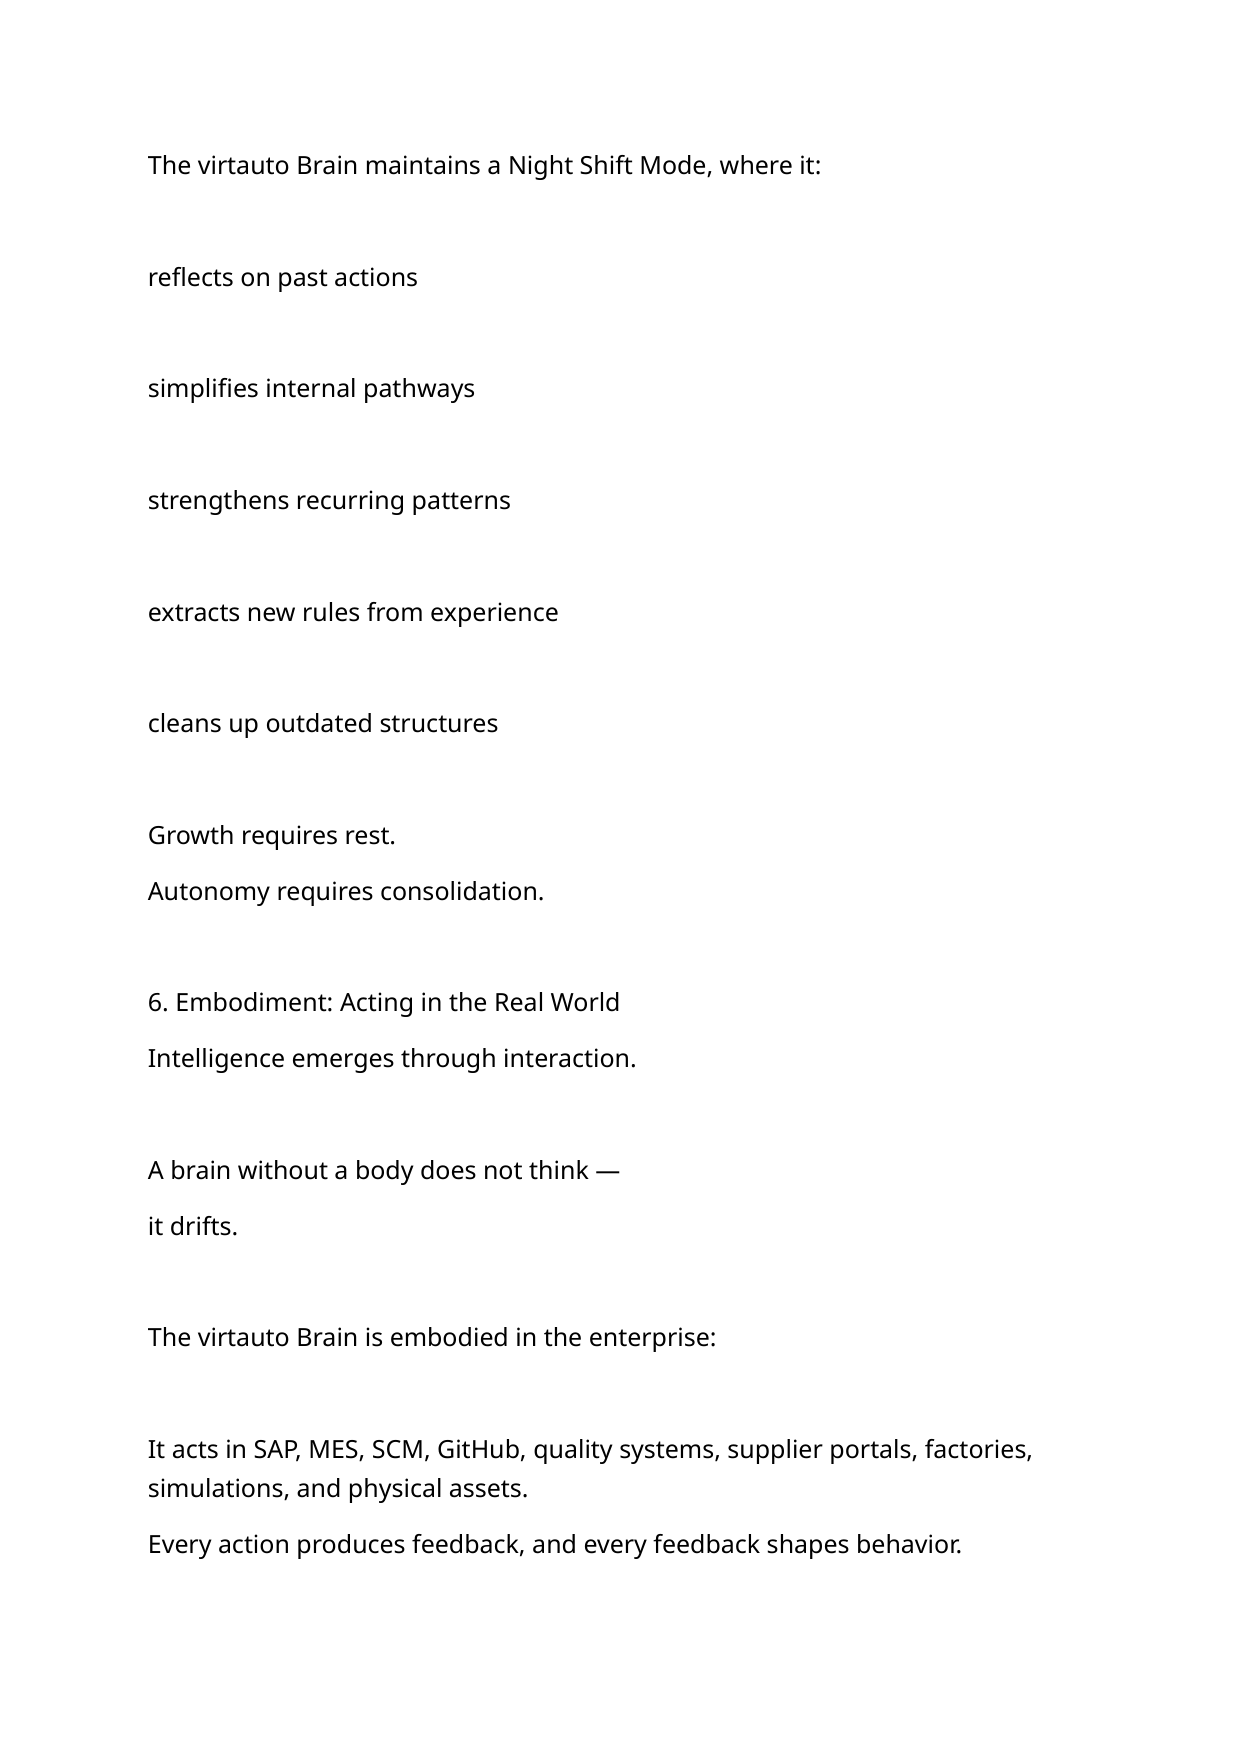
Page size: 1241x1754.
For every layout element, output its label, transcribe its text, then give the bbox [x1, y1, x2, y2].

text extracts new rules from experience [148, 594, 1093, 628]
text cleans up outdated structures [148, 706, 1093, 740]
text reflects on past actions [148, 259, 1093, 293]
text The virtauto Brain maintains a Night Shift Mode, where it: [148, 148, 1093, 182]
text Growth requires rest. [148, 818, 1093, 852]
text A brain without a body does not think — [148, 1153, 1093, 1187]
text it drifts. [148, 1208, 1093, 1242]
text It acts in SAP, MES, SCM, GitHub, quality systems, supplier portals, factories, simulations, and physical assets. [148, 1432, 1093, 1505]
text Autonomy requires consolidation. [148, 873, 1093, 907]
text 6. Embodiment: Acting in the Real World [148, 985, 1093, 1019]
text simplifies internal pathways [148, 371, 1093, 405]
text The virtauto Brain is embodied in the enterprise: [148, 1320, 1093, 1354]
text strengthens recurring patterns [148, 483, 1093, 517]
text Intelligence emerges through interaction. [148, 1041, 1093, 1075]
text Every action produces feedback, and every feedback shapes behavior. [148, 1527, 1093, 1561]
